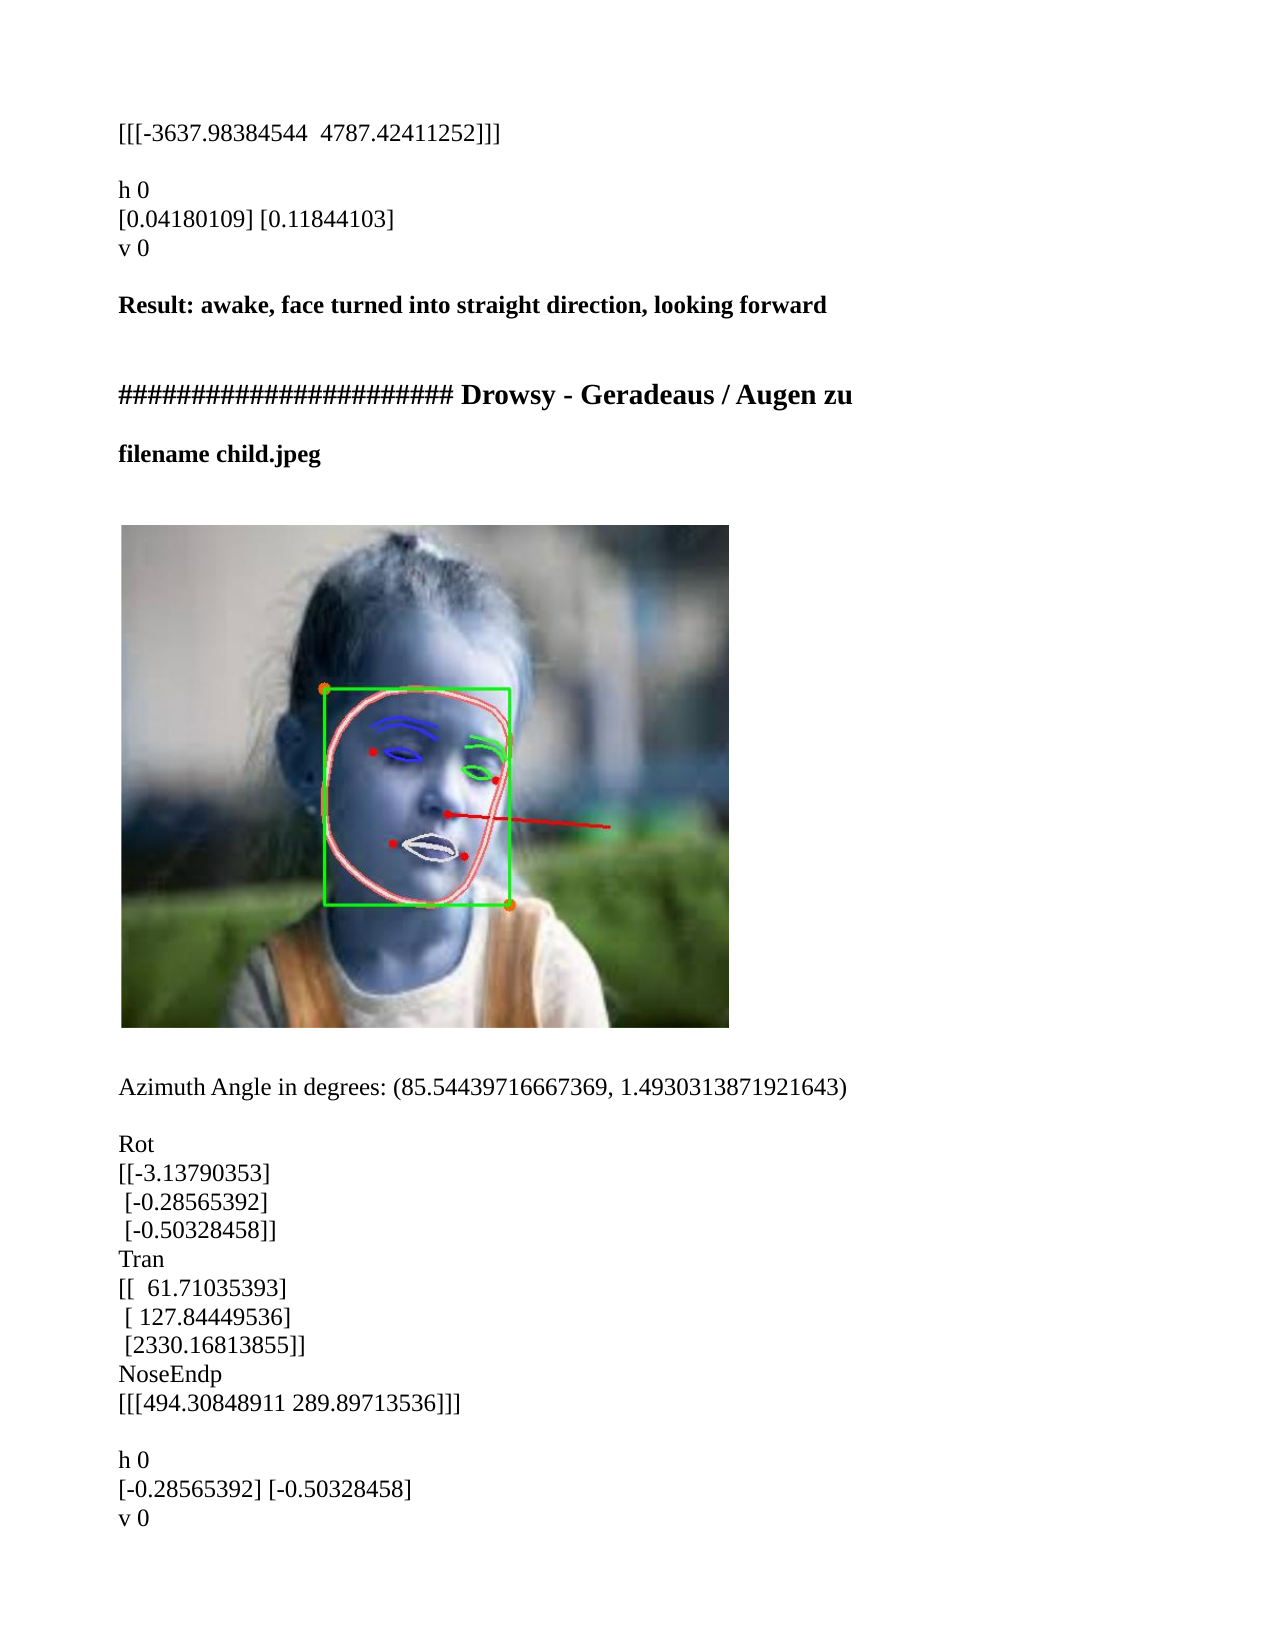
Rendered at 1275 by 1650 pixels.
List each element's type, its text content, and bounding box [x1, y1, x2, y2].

text [[ 61.71035393] [118, 1273, 1157, 1302]
text [[-3.13790353] [118, 1158, 1157, 1187]
text v 0 [118, 233, 1157, 262]
text [[[494.30848911 289.89713536]]] [118, 1388, 1157, 1417]
text Azimuth Angle in degrees: (85.54439716667369, 1.4930313871921643) [118, 1072, 1157, 1100]
text [0.04180109] [0.11844103] [118, 204, 1157, 233]
picture [121, 525, 729, 1029]
text Result: awake, face turned into straight direction, looking forward [118, 291, 1157, 319]
text [2330.16813855]] [118, 1330, 1157, 1359]
text [-0.50328458]] [118, 1215, 1157, 1244]
text Tran [118, 1244, 1157, 1273]
text NoseEndp [118, 1359, 1157, 1388]
text [-0.28565392] [-0.50328458] [118, 1474, 1157, 1503]
text h 0 [118, 176, 1157, 204]
text ####################### Drowsy - Geradeaus / Augen zu [118, 377, 1157, 410]
text [-0.28565392] [118, 1187, 1157, 1215]
text h 0 [118, 1445, 1157, 1474]
text [[[-3637.98384544 4787.42411252]]] [118, 118, 1157, 147]
text v 0 [118, 1503, 1157, 1532]
text [ 127.84449536] [118, 1302, 1157, 1330]
text filename child.jpeg [118, 439, 1157, 468]
text Rot [118, 1129, 1157, 1158]
